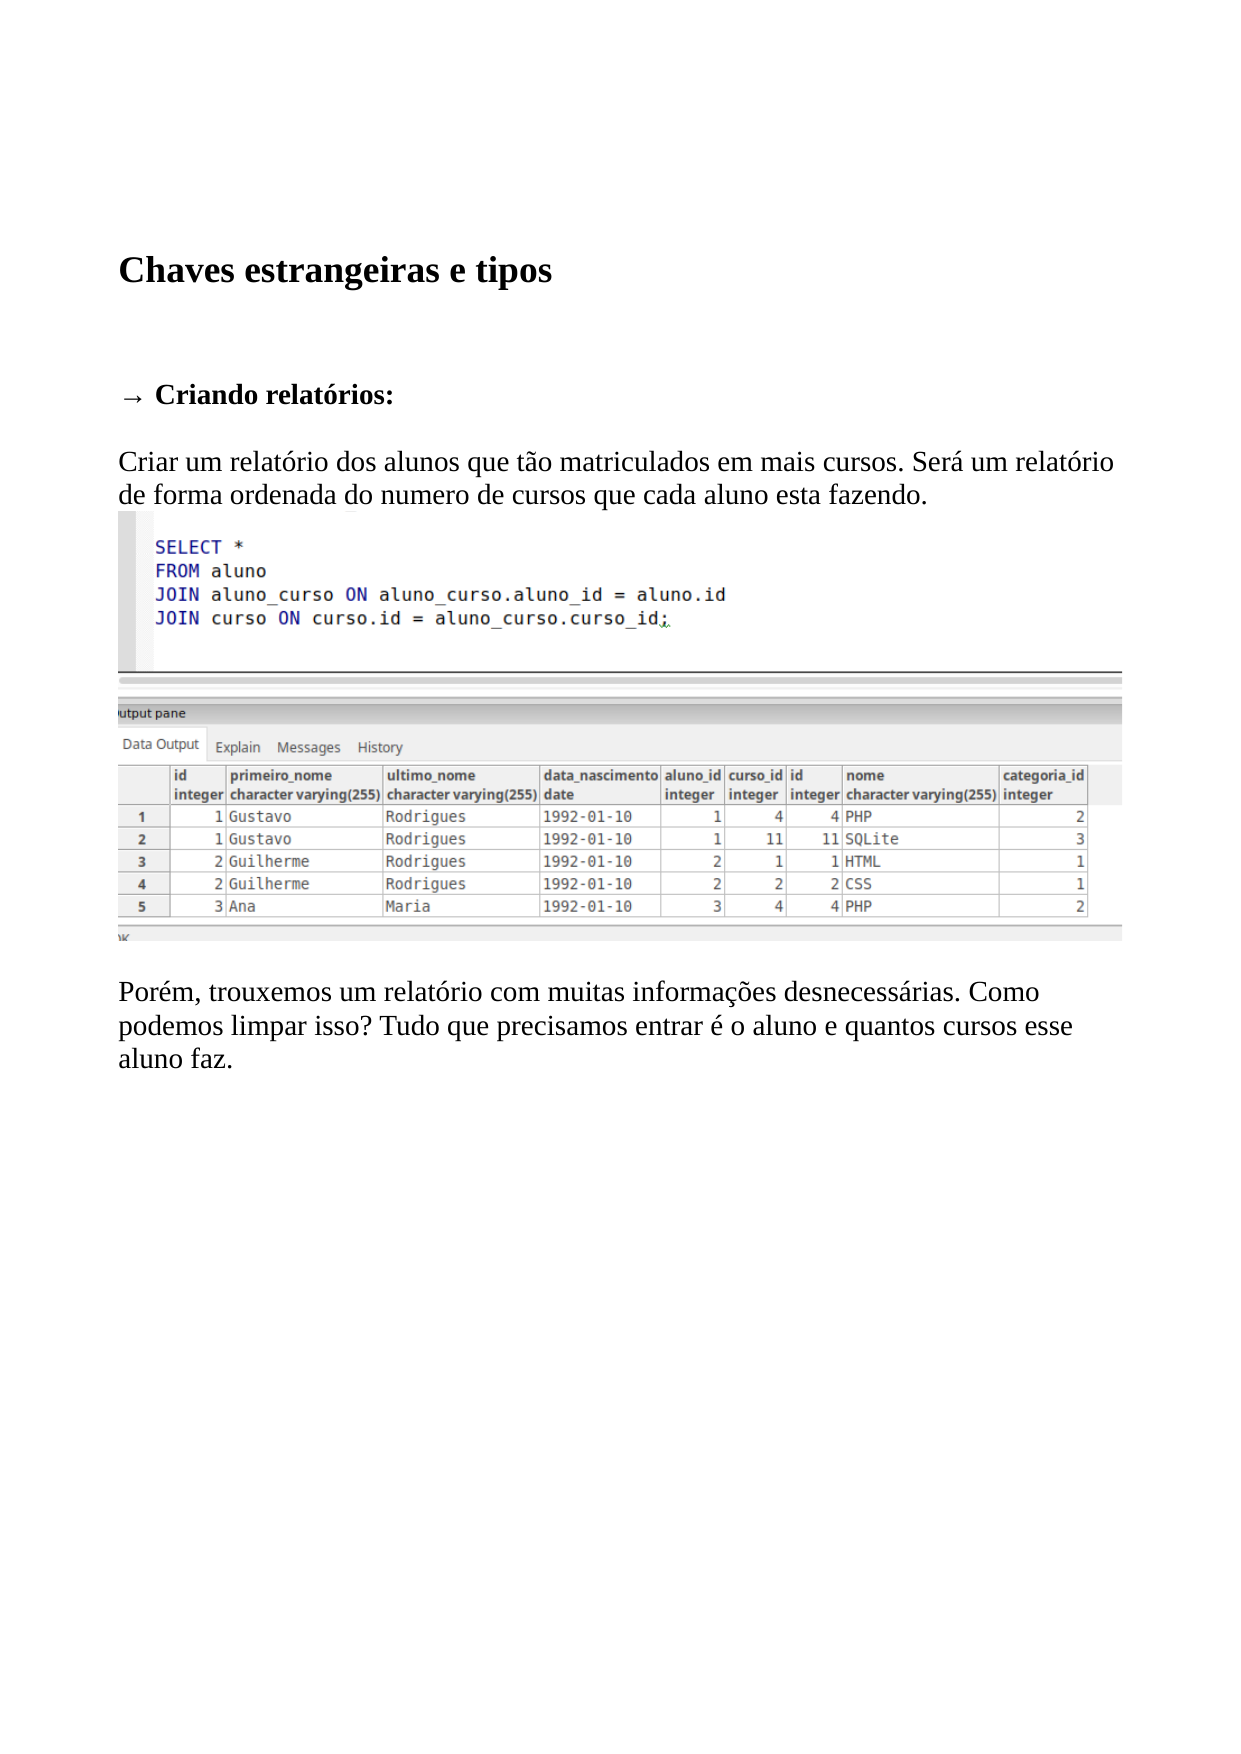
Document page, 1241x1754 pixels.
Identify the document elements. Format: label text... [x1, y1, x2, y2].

picture [118, 511, 1123, 941]
text Criar um relatório dos alunos que tão matriculados em mais cursos. Será um relatório de forma ordenada do numero de cursos que cada aluno esta fazendo. [118, 444, 1122, 511]
text Chaves estrangeiras e tipos [118, 247, 1122, 291]
text → Criando relatórios: [118, 377, 1122, 410]
text Porém, trouxemos um relatório com muitas informações desnecessárias. Como podemos limpar isso? Tudo que precisamos entrar é o aluno e quantos cursos esse aluno faz. [118, 974, 1122, 1075]
